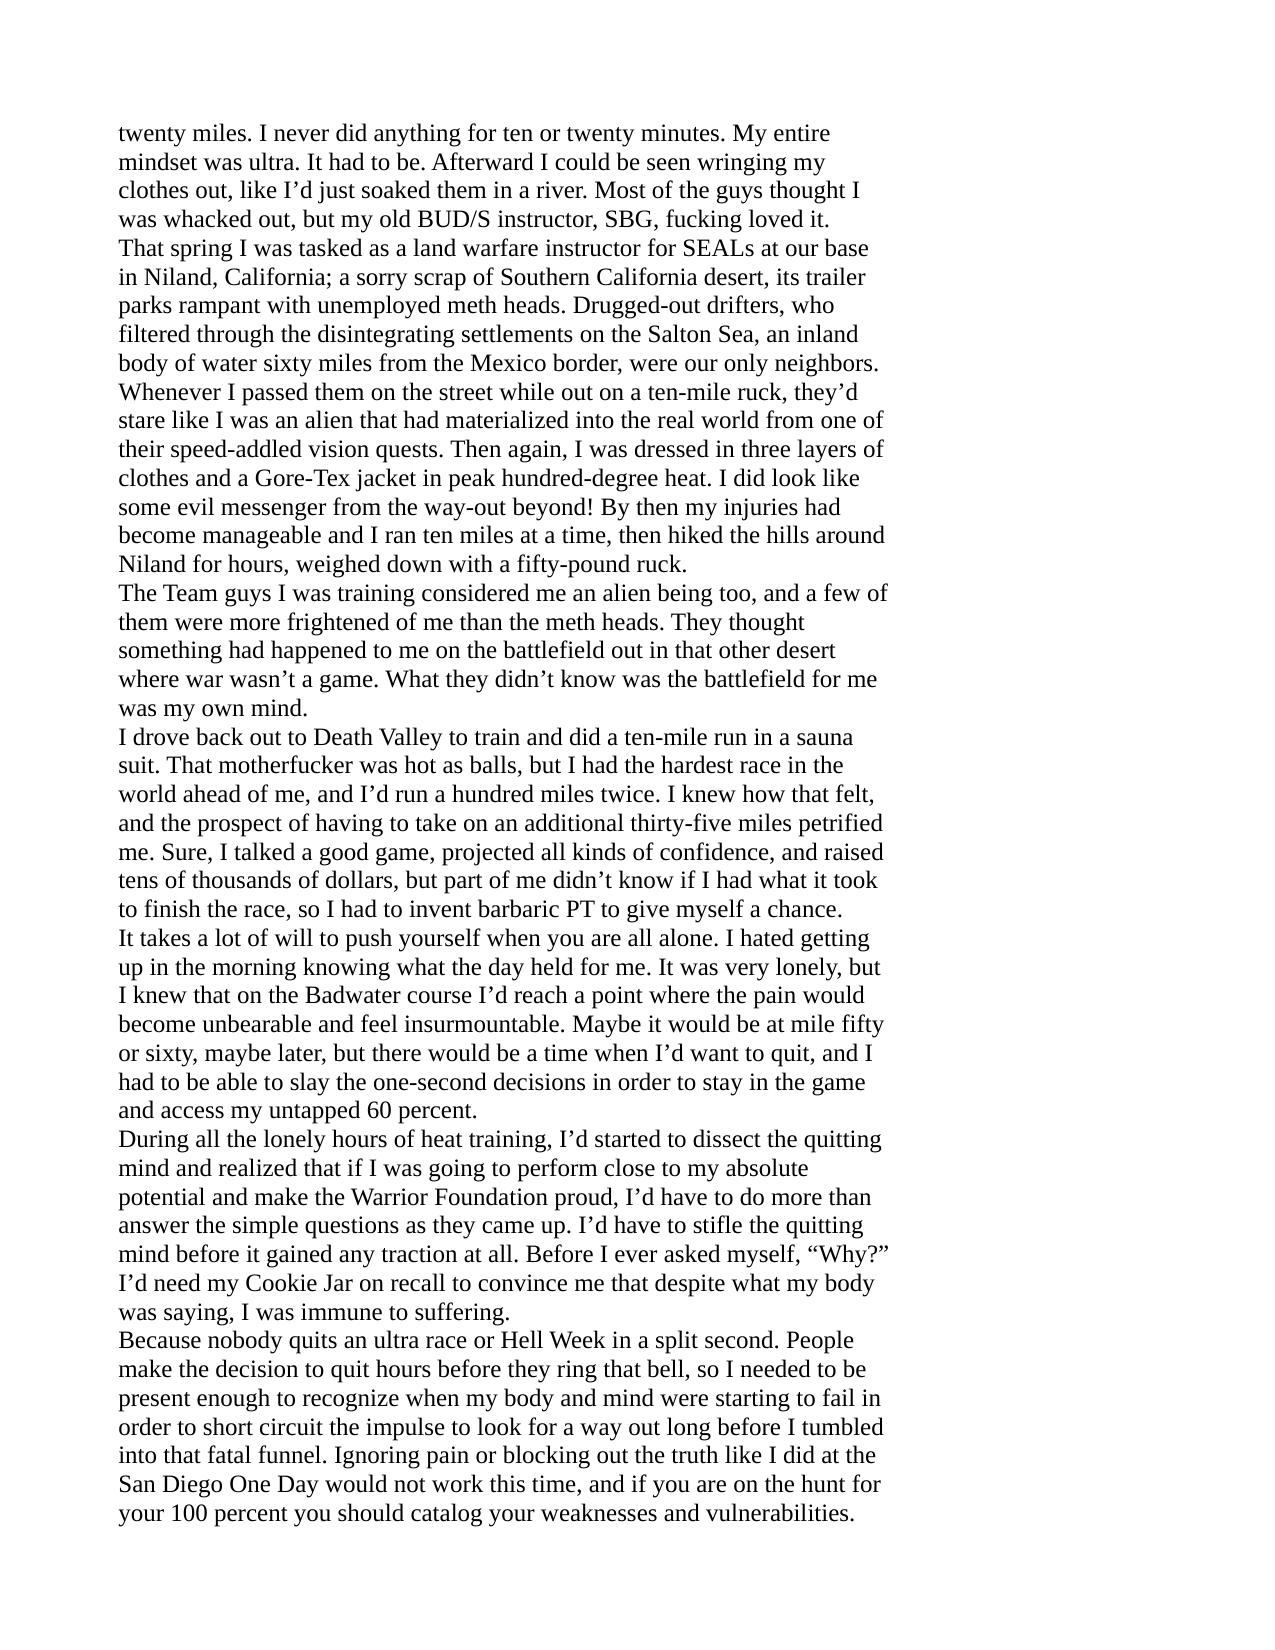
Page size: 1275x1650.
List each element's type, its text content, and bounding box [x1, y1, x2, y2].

text was saying, I was immune to suffering. [118, 1297, 1157, 1326]
text I drove back out to Death Valley to train and did a ten-mile run in a sauna [118, 722, 1157, 751]
text become unbearable and feel insurmountable. Maybe it would be at mile fifty [118, 1009, 1157, 1038]
text world ahead of me, and I’d run a hundred miles twice. I knew how that felt, [118, 779, 1157, 808]
text me. Sure, I talked a good game, projected all kinds of confidence, and raised [118, 837, 1157, 866]
text where war wasn’t a game. What they didn’t know was the battlefield for me [118, 664, 1157, 693]
text their speed-addled vision quests. Then again, I was dressed in three layers of [118, 434, 1157, 463]
text tens of thousands of dollars, but part of me didn’t know if I had what it took [118, 866, 1157, 894]
text I knew that on the Badwater course I’d reach a point where the pain would [118, 981, 1157, 1009]
text Niland for hours, weighed down with a fifty-pound ruck. [118, 549, 1157, 578]
text into that fatal funnel. Ignoring pain or blocking out the truth like I did at the [118, 1441, 1157, 1469]
text San Diego One Day would not work this time, and if you are on the hunt for [118, 1469, 1157, 1498]
text order to short circuit the impulse to look for a way out long before I tumbled [118, 1412, 1157, 1441]
text and the prospect of having to take on an additional thirty-five miles petrified [118, 808, 1157, 837]
text them were more frightened of me than the meth heads. They thought [118, 607, 1157, 636]
text body of water sixty miles from the Mexico border, were our only neighbors. [118, 348, 1157, 377]
text suit. That motherfucker was hot as balls, but I had the hardest race in the [118, 751, 1157, 779]
text It takes a lot of will to push yourself when you are all alone. I hated getting [118, 923, 1157, 952]
text or sixty, maybe later, but there would be a time when I’d want to quit, and I [118, 1038, 1157, 1067]
text to finish the race, so I had to invent barbaric PT to give myself a chance. [118, 894, 1157, 923]
text parks rampant with unemployed meth heads. Drugged-out drifters, who [118, 291, 1157, 319]
text in Niland, California; a sorry scrap of Southern California desert, its trailer [118, 262, 1157, 291]
text mind before it gained any traction at all. Before I ever asked myself, “Why?” [118, 1239, 1157, 1268]
text your 100 percent you should catalog your weaknesses and vulnerabilities. [118, 1498, 1157, 1527]
text something had happened to me on the battlefield out in that other desert [118, 636, 1157, 664]
text make the decision to quit hours before they ring that bell, so I needed to be [118, 1354, 1157, 1383]
text had to be able to slay the one-second decisions in order to stay in the game [118, 1067, 1157, 1096]
text filtered through the disintegrating settlements on the Salton Sea, an inland [118, 319, 1157, 348]
text stare like I was an alien that had materialized into the real world from one of [118, 406, 1157, 434]
text answer the simple questions as they came up. I’d have to stifle the quitting [118, 1211, 1157, 1239]
text During all the lonely hours of heat training, I’d started to dissect the quitting [118, 1124, 1157, 1153]
text Whenever I passed them on the street while out on a ten-mile ruck, they’d [118, 377, 1157, 406]
text twenty miles. I never did anything for ten or twenty minutes. My entire [118, 118, 1157, 147]
text become manageable and I ran ten miles at a time, then hiked the hills around [118, 521, 1157, 549]
text was my own mind. [118, 693, 1157, 722]
text I’d need my Cookie Jar on recall to convince me that despite what my body [118, 1268, 1157, 1297]
text some evil messenger from the way-out beyond! By then my injuries had [118, 492, 1157, 521]
text and access my untapped 60 percent. [118, 1096, 1157, 1124]
text present enough to recognize when my body and mind were starting to fail in [118, 1383, 1157, 1412]
text clothes out, like I’d just soaked them in a river. Most of the guys thought I [118, 176, 1157, 204]
text Because nobody quits an ultra race or Hell Week in a split second. People [118, 1326, 1157, 1354]
text That spring I was tasked as a land warfare instructor for SEALs at our base [118, 233, 1157, 262]
text mind and realized that if I was going to perform close to my absolute [118, 1153, 1157, 1182]
text The Team guys I was training considered me an alien being too, and a few of [118, 578, 1157, 607]
text was whacked out, but my old BUD/S instructor, SBG, fucking loved it. [118, 204, 1157, 233]
text potential and make the Warrior Foundation proud, I’d have to do more than [118, 1182, 1157, 1211]
text clothes and a Gore-Tex jacket in peak hundred-degree heat. I did look like [118, 463, 1157, 492]
text up in the morning knowing what the day held for me. It was very lonely, but [118, 952, 1157, 981]
text mindset was ultra. It had to be. Afterward I could be seen wringing my [118, 147, 1157, 176]
